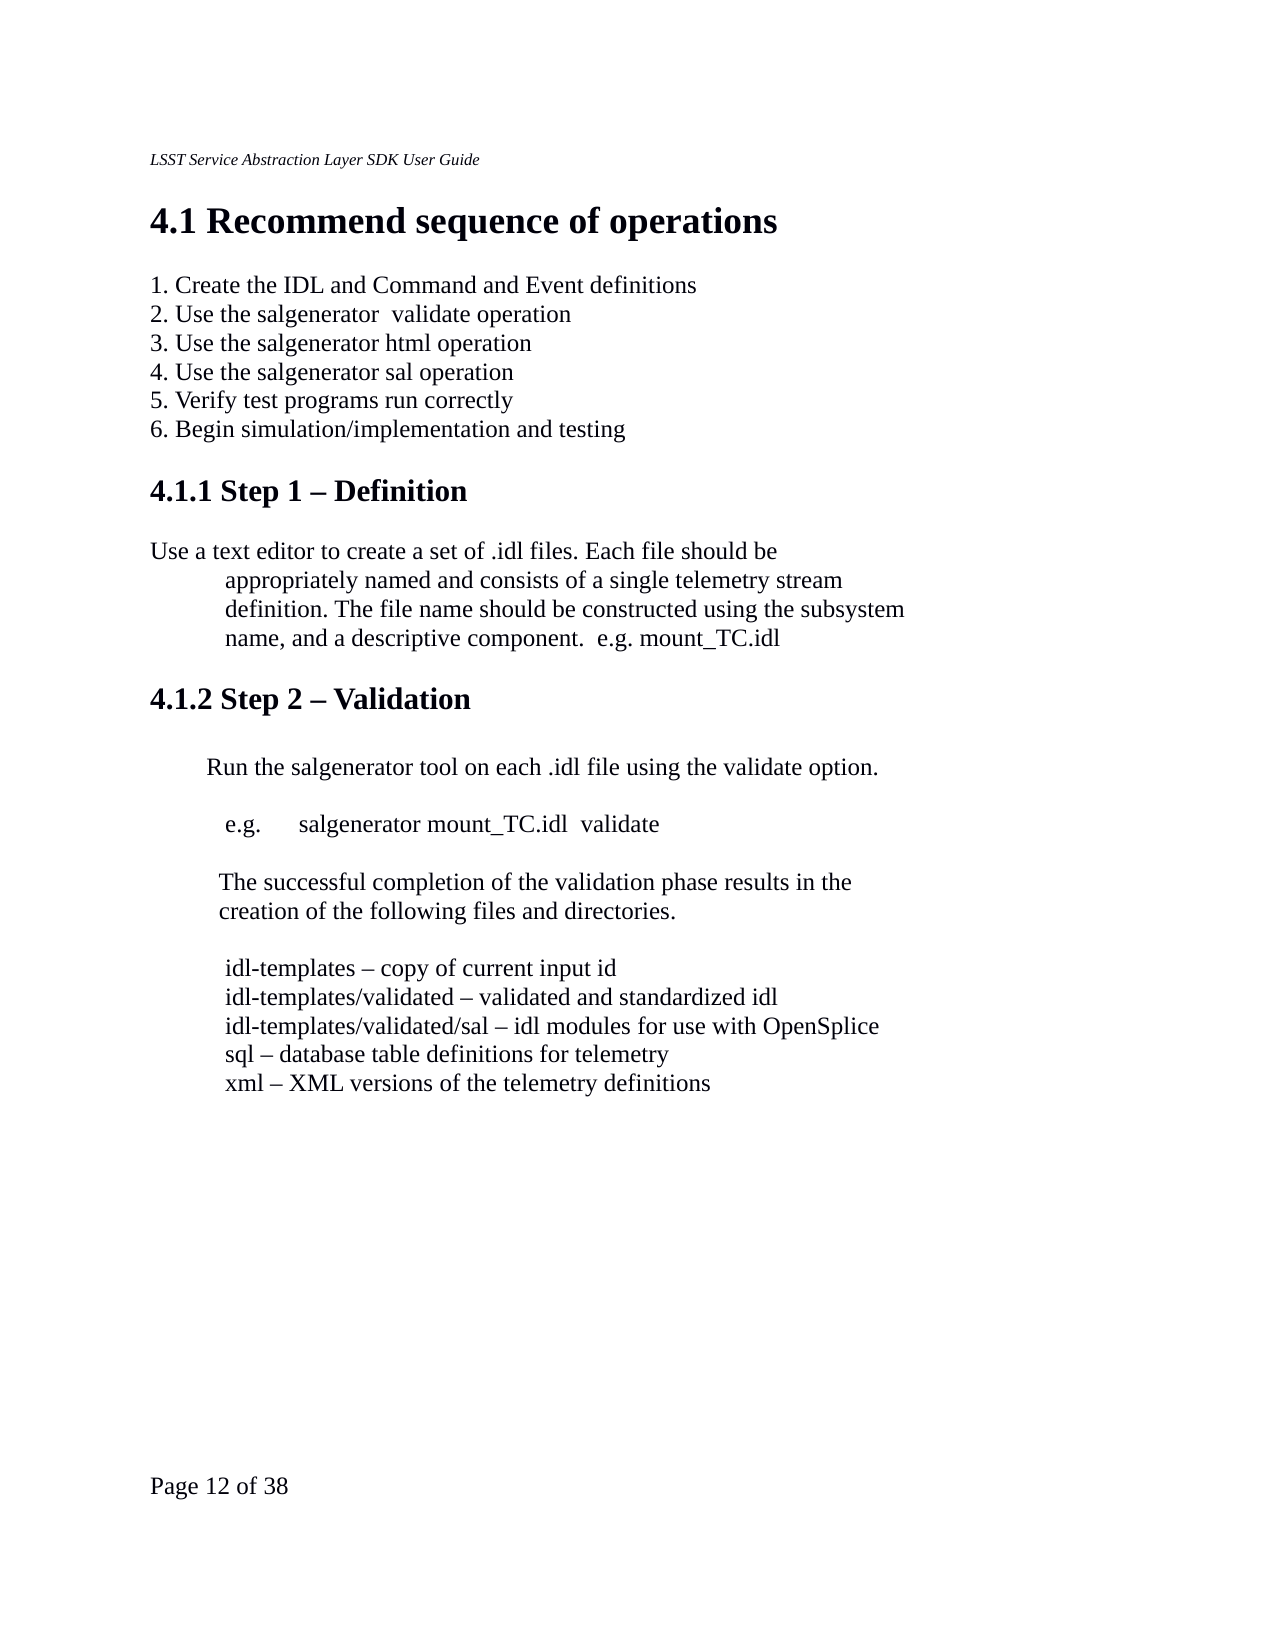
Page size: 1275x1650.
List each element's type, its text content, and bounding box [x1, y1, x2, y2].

text idl-templates – copy of current input id [150, 953, 1125, 982]
text 3. Use the salgenerator html operation [150, 328, 1125, 357]
text definition. The file name should be constructed using the subsystem [150, 594, 1125, 623]
text appropriately named and consists of a single telemetry stream [150, 565, 1125, 594]
text 1. Create the IDL and Command and Event definitions [150, 271, 1125, 299]
text name, and a descriptive component. e.g. mount_TC.idl [150, 623, 1125, 651]
text 5. Verify test programs run correctly [150, 386, 1125, 414]
text 4.1.2 Step 2 – Validation [150, 680, 1125, 716]
text creation of the following files and directories. [150, 896, 1125, 924]
text Run the salgenerator tool on each .idl file using the validate option. [150, 752, 1125, 781]
text idl-templates/validated – validated and standardized idl [150, 982, 1125, 1011]
text 2. Use the salgenerator validate operation [150, 299, 1125, 328]
text Use a text editor to create a set of .idl files. Each file should be [150, 536, 1125, 565]
text sql – database table definitions for telemetry [150, 1039, 1125, 1068]
text 4.1 Recommend sequence of operations [150, 199, 1125, 242]
text xml – XML versions of the telemetry definitions [150, 1068, 1125, 1097]
text The successful completion of the validation phase results in the [150, 867, 1125, 896]
text 4. Use the salgenerator sal operation [150, 357, 1125, 386]
text e.g. salgenerator mount_TC.idl validate [150, 809, 1125, 838]
text 4.1.1 Step 1 – Definition [150, 472, 1125, 508]
text idl-templates/validated/sal – idl modules for use with OpenSplice [150, 1011, 1125, 1039]
text 6. Begin simulation/implementation and testing [150, 414, 1125, 443]
